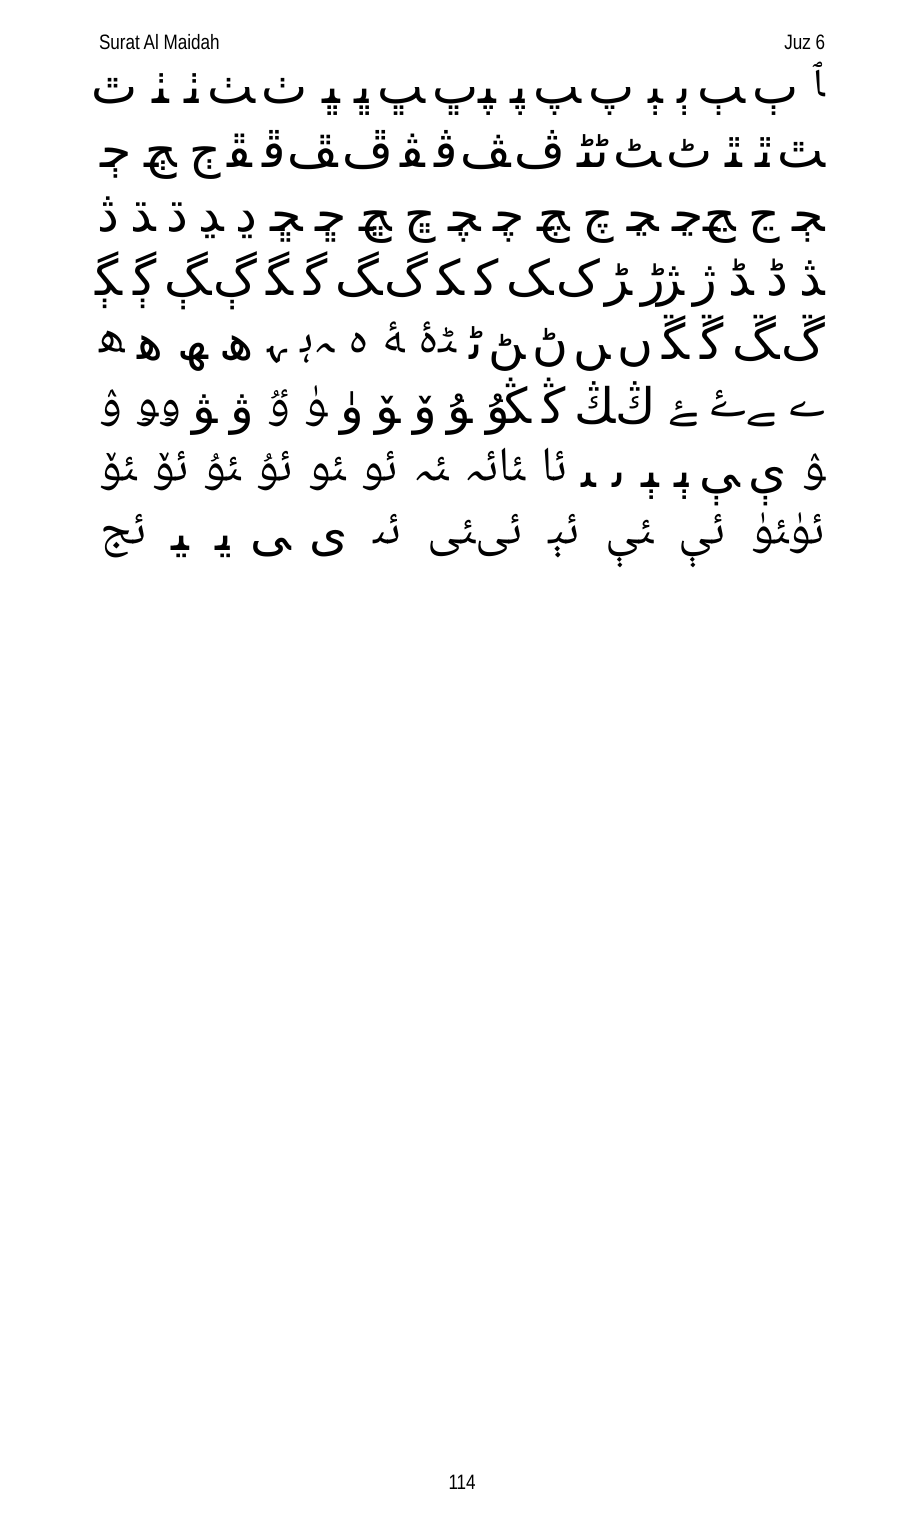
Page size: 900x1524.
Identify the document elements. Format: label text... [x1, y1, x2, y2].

text ﭑ ﭒ ﭓ ﭔ ﭕ ﭖ ﭗ ﭘ ﭙﭚ ﭛ ﭜ ﭝ ﭞ ﭟ ﭠ ﭡ ﭢ ﭣ ﭤ ﭥ ﭦ ﭧ ﭨﭩ ﭪ ﭫ ﭬ ﭭ ﭮ ﭯ ﭰ ﭱ ﭲ ﭳ ﭴ ﭵ ﭶ ﭷﭸ ﭹ ﭺ ﭻ ﭼ ﭽ ﭾ ﭿ ﮀ ﮁ ﮂ ﮃ ﮄ ﮅ ﮆ ﮇ ﮈ ﮉ ﮊ ﮋﮌ ﮍ ﮎ ﮏ ﮐ ﮑ ﮒ ﮓ ﮔ ﮕ ﮖ ﮗ ﮘ ﮙ ﮚ ﮛ ﮜ ﮝ ﮞ ﮟ ﮠ ﮡ ﮢ ﮣﮤ ﮥ ﮦ ﮧﮨ ﮩ ﮪ ﮫ ﮬ ﮭ ﮮ ﮯﮰ ﮱ ﯓ ﯔ ﯕ ﯖﯗ ﯘ ﯙ ﯚ ﯛ ﯜ ﯝ ﯞ ﯟ ﯠﯡ ﯢ ﯣ ﯤ ﯥ ﯦ ﯧ ﯨ ﯩ ﯪ ﯫﯬ ﯭ ﯮ ﯯ ﯰ ﯱ ﯲ ﯳ ﯴﯵ ﯶ ﯷ ﯸ ﯹﯺ ﯻ ﯼ ﯽ ﯾ ﯿ ﰀ [99, 60, 825, 571]
